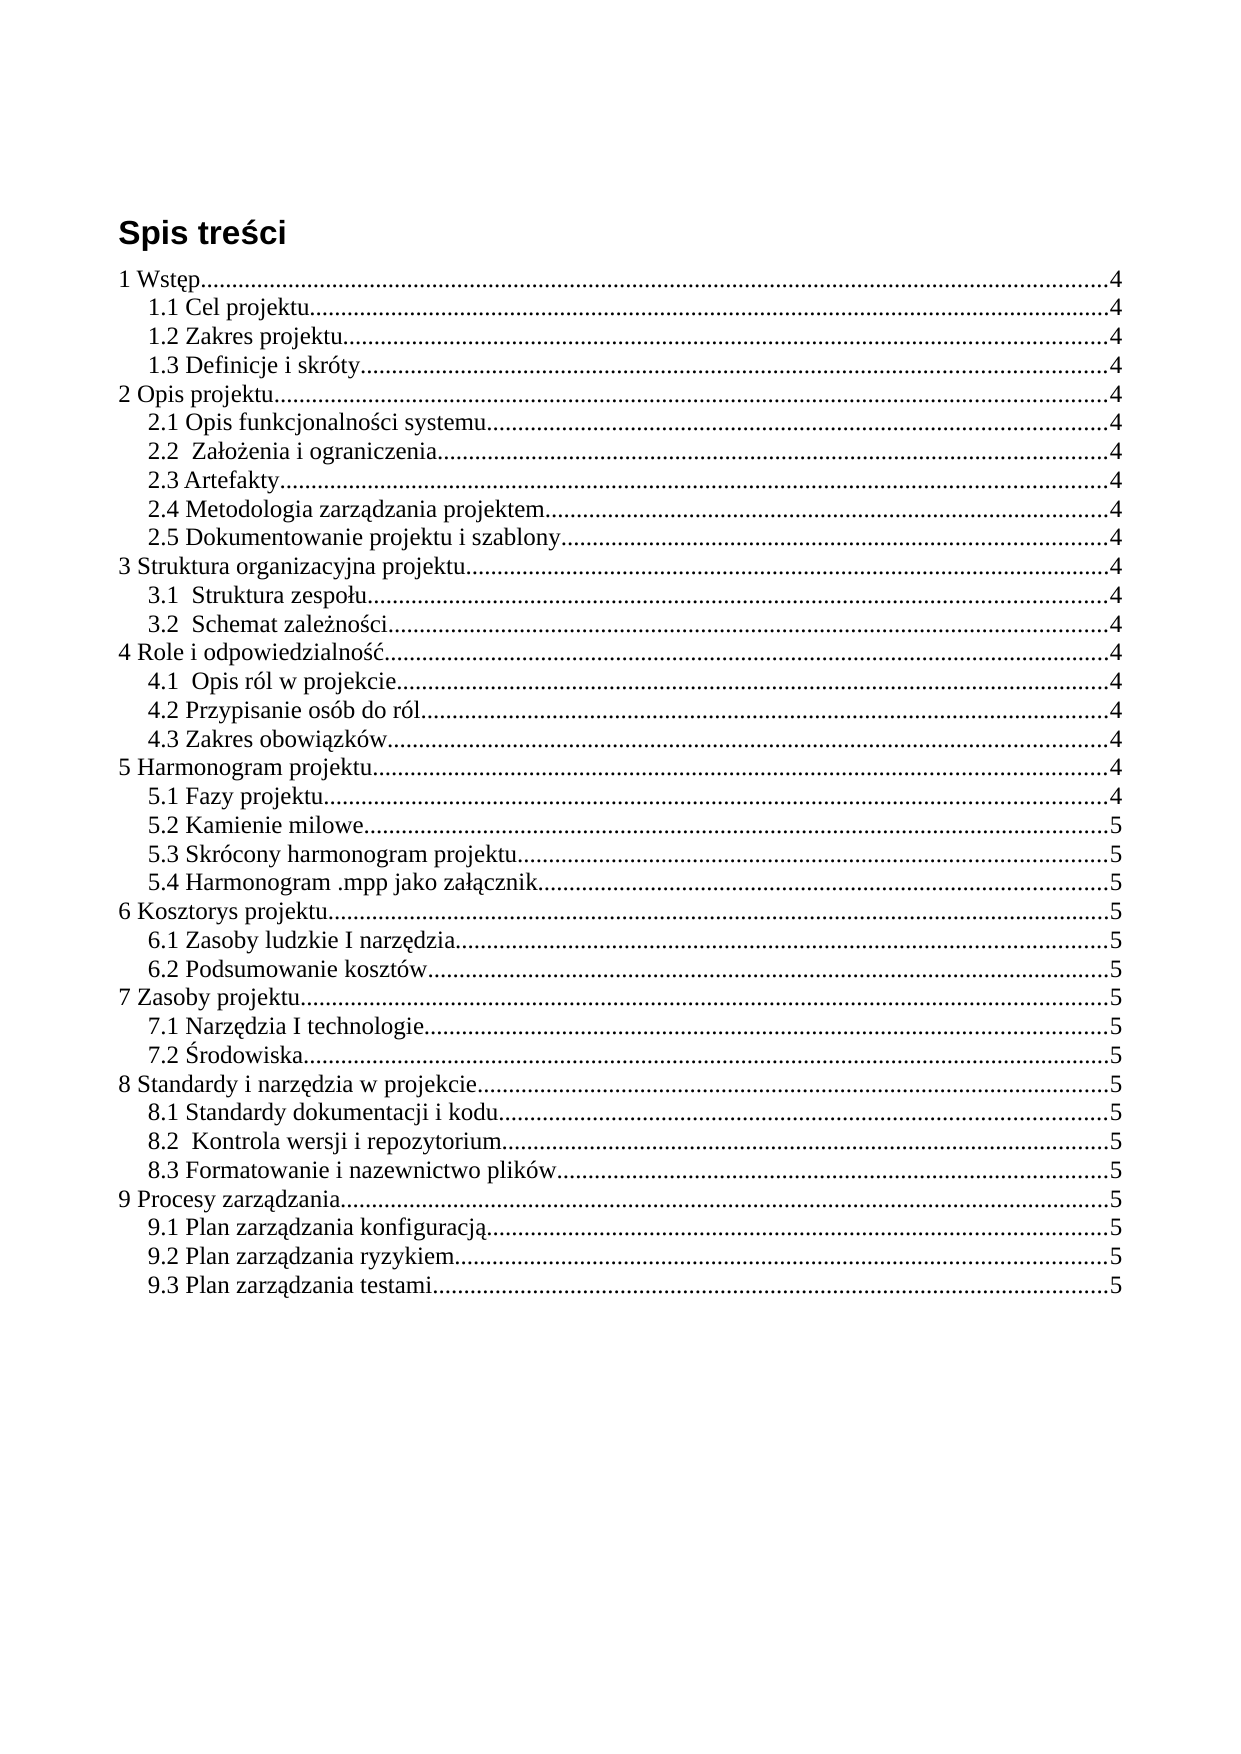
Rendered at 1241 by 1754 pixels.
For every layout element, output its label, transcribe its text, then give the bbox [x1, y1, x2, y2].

text 9.1 Plan zarządzania konfiguracją 5 [148, 1212, 1122, 1241]
text 8.3 Formatowanie i nazewnictwo plików 5 [148, 1155, 1122, 1184]
text 5.4 Harmonogram .mpp jako załącznik 5 [148, 867, 1122, 896]
text 4 Role i odpowiedzialność 4 [118, 637, 1122, 666]
text 2.4 Metodologia zarządzania projektem 4 [148, 494, 1122, 522]
text 2.5 Dokumentowanie projektu i szablony 4 [148, 522, 1122, 551]
text 1 Wstęp 4 [118, 264, 1122, 292]
text 9 Procesy zarządzania 5 [118, 1184, 1122, 1212]
text 2.1 Opis funkcjonalności systemu 4 [148, 407, 1122, 436]
text 5.2 Kamienie milowe 5 [148, 810, 1122, 839]
text 1.2 Zakres projektu 4 [148, 321, 1122, 350]
text 4.2 Przypisanie osób do ról 4 [148, 695, 1122, 724]
subtitle Spis treści [118, 213, 1122, 251]
text 4.1 Opis ról w projekcie 4 [148, 666, 1122, 695]
text 7 Zasoby projektu 5 [118, 982, 1122, 1011]
text 8.2 Kontrola wersji i repozytorium 5 [148, 1126, 1122, 1155]
text 9.2 Plan zarządzania ryzykiem 5 [148, 1241, 1122, 1270]
text 2.3 Artefakty 4 [148, 465, 1122, 494]
text 8.1 Standardy dokumentacji i kodu 5 [148, 1097, 1122, 1126]
text 1.3 Definicje i skróty 4 [148, 350, 1122, 379]
text 2.2 Założenia i ograniczenia 4 [148, 436, 1122, 465]
text 9.3 Plan zarządzania testami 5 [148, 1270, 1122, 1299]
text 7.1 Narzędzia I technologie 5 [148, 1011, 1122, 1040]
text 3 Struktura organizacyjna projektu 4 [118, 551, 1122, 580]
text 6.2 Podsumowanie kosztów 5 [148, 954, 1122, 982]
text 7.2 Środowiska 5 [148, 1040, 1122, 1069]
text 5.3 Skrócony harmonogram projektu 5 [148, 839, 1122, 867]
text 1.1 Cel projektu 4 [148, 292, 1122, 321]
text 5 Harmonogram projektu 4 [118, 752, 1122, 781]
text 6 Kosztorys projektu 5 [118, 896, 1122, 925]
text 5.1 Fazy projektu 4 [148, 781, 1122, 810]
text 8 Standardy i narzędzia w projekcie 5 [118, 1069, 1122, 1097]
text 2 Opis projektu 4 [118, 379, 1122, 407]
text 3.1 Struktura zespołu 4 [148, 580, 1122, 609]
text 4.3 Zakres obowiązków 4 [148, 724, 1122, 752]
text 6.1 Zasoby ludzkie I narzędzia 5 [148, 925, 1122, 954]
text 3.2 Schemat zależności 4 [148, 609, 1122, 637]
